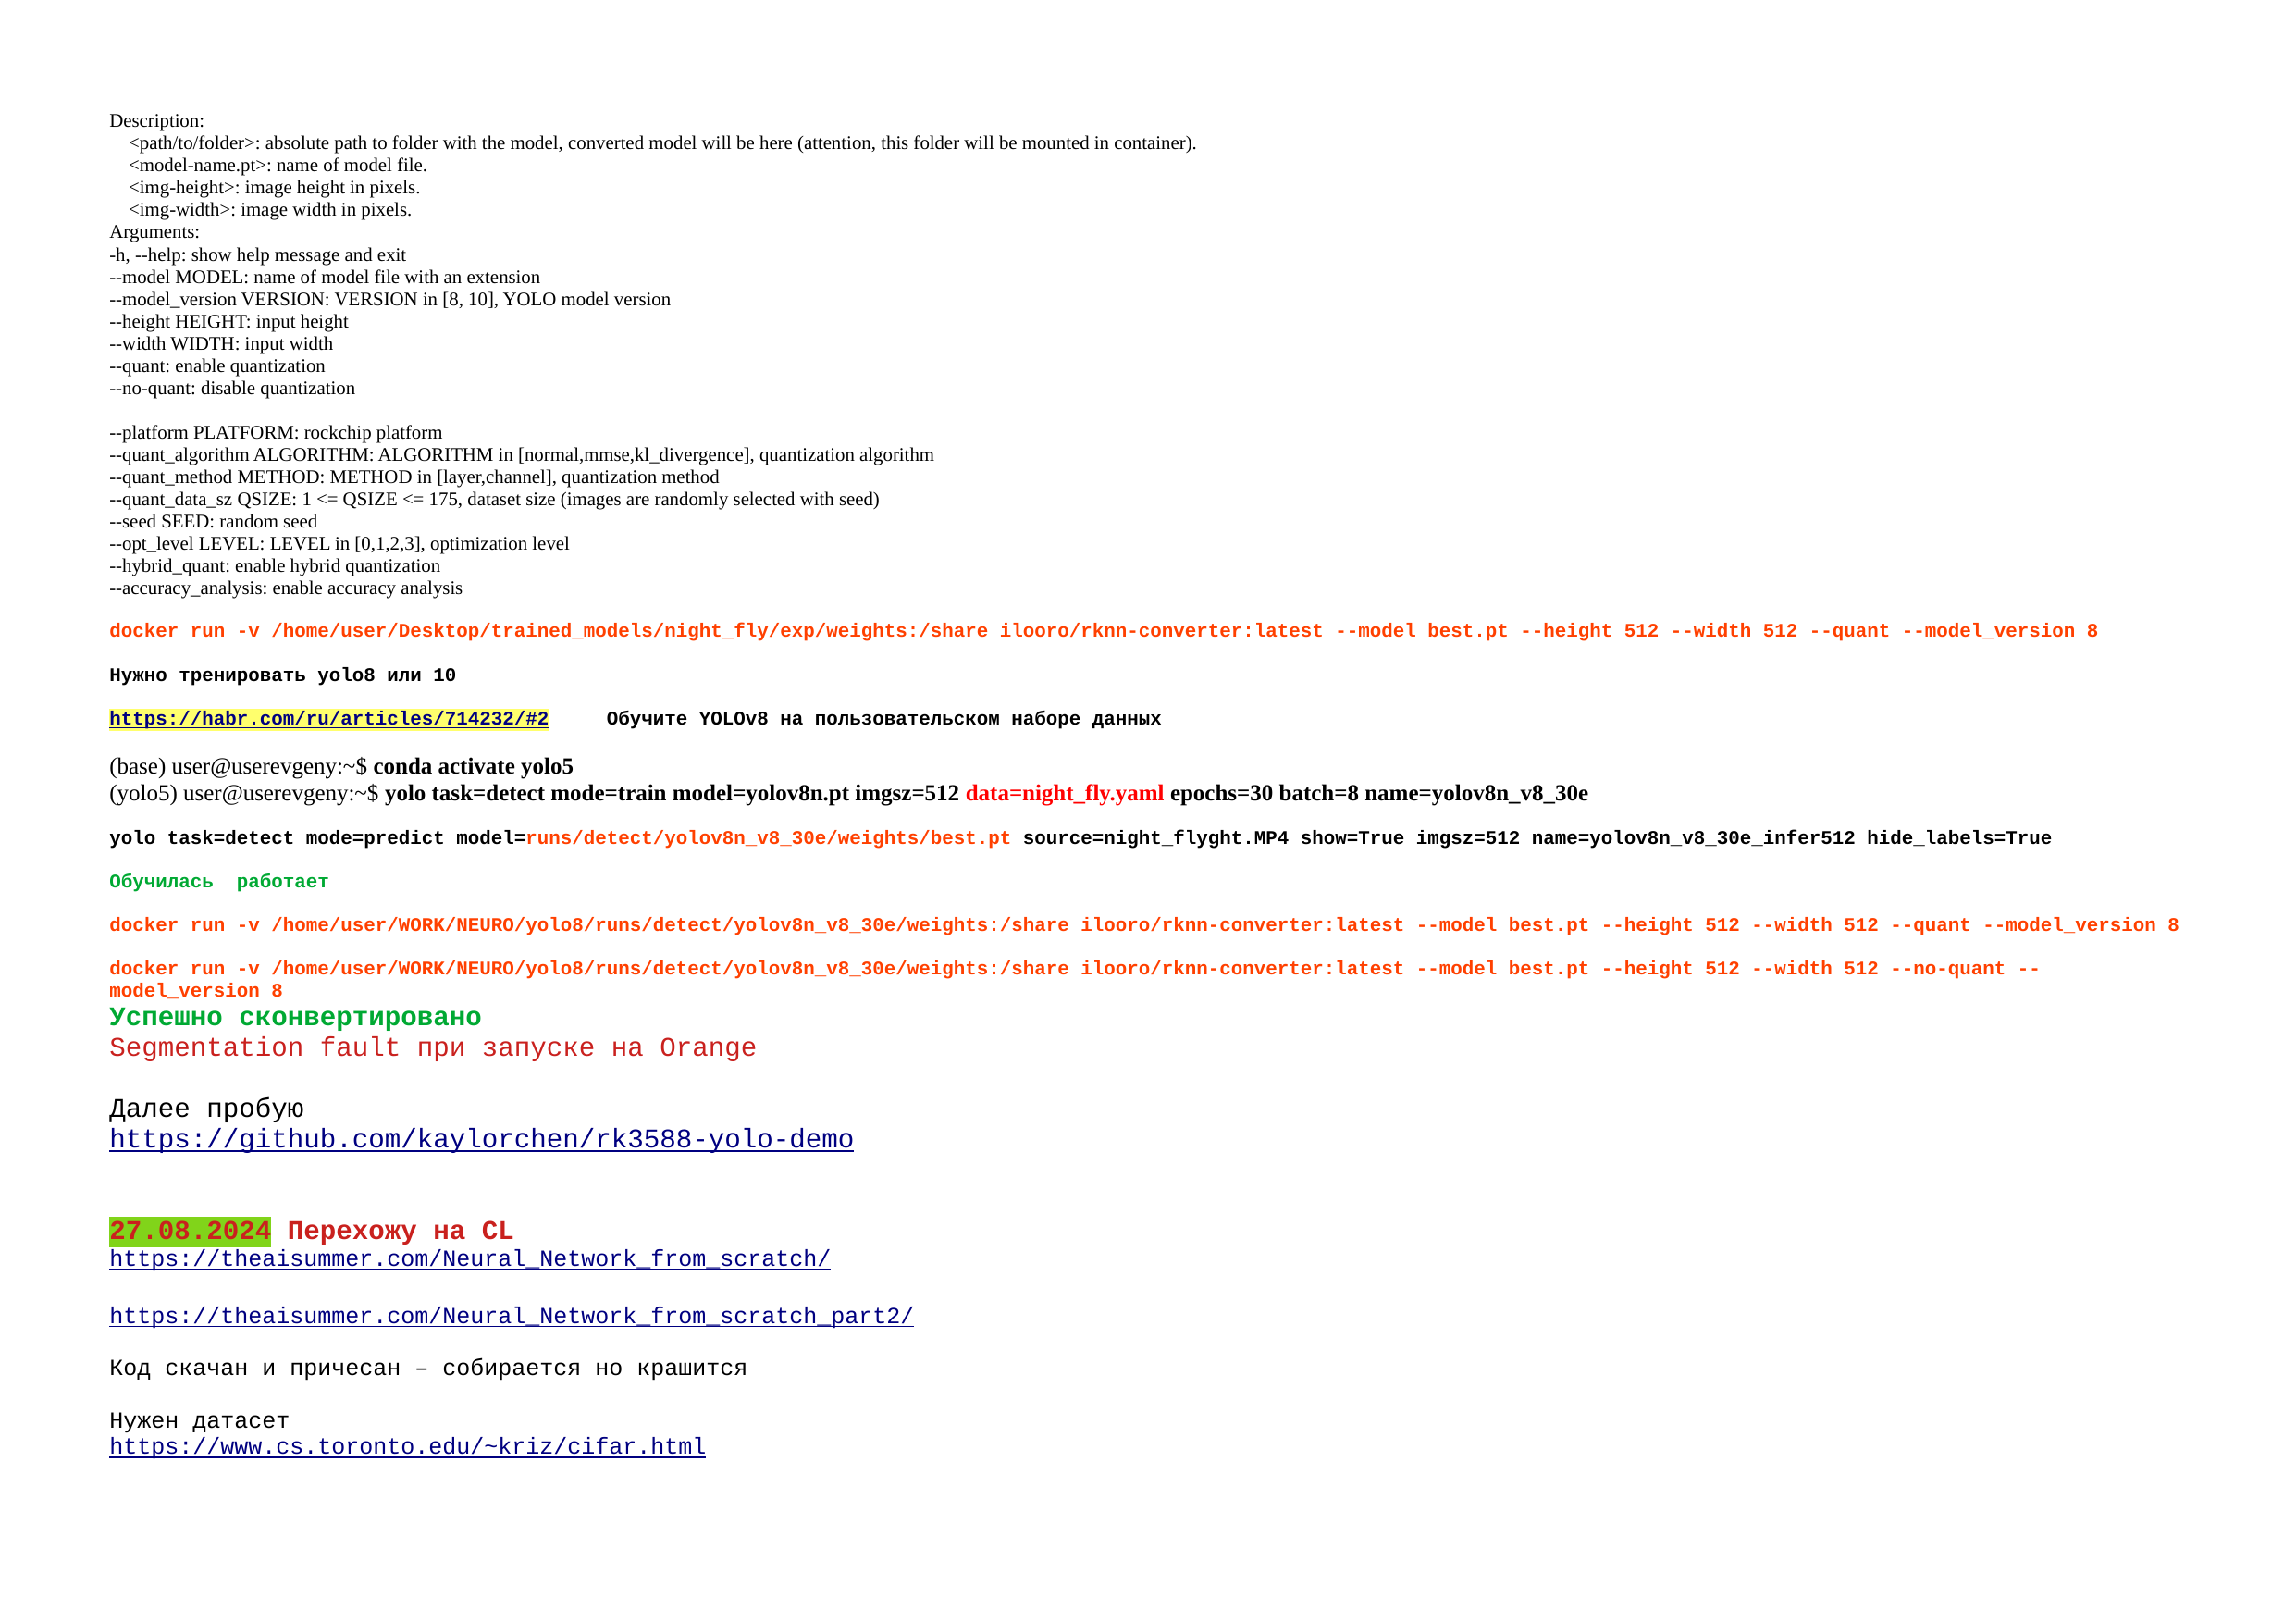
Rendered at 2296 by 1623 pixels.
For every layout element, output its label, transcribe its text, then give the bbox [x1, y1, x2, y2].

text (base) user@userevgeny:~$ conda activate yolo5 [109, 752, 2186, 779]
text --seed SEED: random seed [109, 510, 2186, 532]
text https://habr.com/ru/articles/714232/#2 Обучите YOLOv8 на пользовательском наборе данных [109, 709, 2186, 731]
text Код скачан и причесан – собирается но крашится [109, 1357, 2186, 1382]
text -h, --help: show help message and exit [109, 242, 2186, 266]
text https://theaisummer.com/Neural_Network_from_scratch/ [109, 1247, 2186, 1273]
text --no-quant: disable quantization [109, 377, 2186, 399]
text --quant_data_sz QSIZE: 1 <= QSIZE <= 175, dataset size (images are randomly selected with seed) [109, 488, 2186, 510]
text Обучилась работает [109, 872, 2186, 894]
text docker run -v /home/user/WORK/NEURO/yolo8/runs/detect/yolov8n_v8_30e/weights:/share ilooro/rknn-converter:latest --model best.pt --height 512 --width 512 --no-quant --model_version 8 [109, 959, 2186, 1003]
text --model_version VERSION: VERSION in [8, 10], YOLO model version [109, 288, 2186, 310]
text --model MODEL: name of model file with an extension [109, 266, 2186, 288]
text --quant: enable quantization [109, 354, 2186, 377]
text (yolo5) user@userevgeny:~$ yolo task=detect mode=train model=yolov8n.pt imgsz=512 data=night_fly.yaml epochs=30 batch=8 name=yolov8n_v8_30e [109, 779, 2186, 806]
text 27.08.2024 Перехожу на CL [109, 1217, 2186, 1247]
text docker run -v /home/user/Desktop/trained_models/night_fly/exp/weights:/share ilooro/rknn-converter:latest --model best.pt --height 512 --width 512 --quant --model_version 8 [109, 621, 2186, 643]
text Нужен датасет [109, 1409, 2186, 1435]
text Arguments: [109, 220, 2186, 242]
text <img-height>: image height in pixels. [109, 176, 2186, 198]
text --hybrid_quant: enable hybrid quantization [109, 554, 2186, 576]
text https://theaisummer.com/Neural_Network_from_scratch_part2/ [109, 1304, 2186, 1331]
text --quant_method METHOD: METHOD in [layer,channel], quantization method [109, 465, 2186, 488]
text docker run -v /home/user/WORK/NEURO/yolo8/runs/detect/yolov8n_v8_30e/weights:/share ilooro/rknn-converter:latest --model best.pt --height 512 --width 512 --quant --model_version 8 [109, 915, 2186, 937]
text Description: [109, 109, 2186, 131]
text yolo task=detect mode=predict model=runs/detect/yolov8n_v8_30e/weights/best.pt source=night_flyght.MP4 show=True imgsz=512 name=yolov8n_v8_30e_infer512 hide_labels=True [109, 827, 2186, 849]
text Далее пробую [109, 1095, 2186, 1125]
text Нужно тренировать yolo8 или 10 [109, 665, 2186, 687]
text --width WIDTH: input width [109, 332, 2186, 354]
text --opt_level LEVEL: LEVEL in [0,1,2,3], optimization level [109, 532, 2186, 554]
text --quant_algorithm ALGORITHM: ALGORITHM in [normal,mmse,kl_divergence], quantization algorithm [109, 443, 2186, 465]
text --accuracy_analysis: enable accuracy analysis [109, 576, 2186, 599]
text --platform PLATFORM: rockchip platform [109, 421, 2186, 443]
text https://www.cs.toronto.edu/~kriz/cifar.html [109, 1435, 2186, 1461]
text Успешно сконвертировано [109, 1003, 2186, 1034]
text <model-name.pt>: name of model file. [109, 154, 2186, 176]
text <path/to/folder>: absolute path to folder with the model, converted model will be here (attention, this folder will be mounted in container). [109, 131, 2186, 154]
text Segmentation fault при запуске на Orange [109, 1034, 2186, 1064]
text --height HEIGHT: input height [109, 310, 2186, 332]
text https://github.com/kaylorchen/rk3588-yolo-demo [109, 1125, 2186, 1156]
text <img-width>: image width in pixels. [109, 198, 2186, 220]
